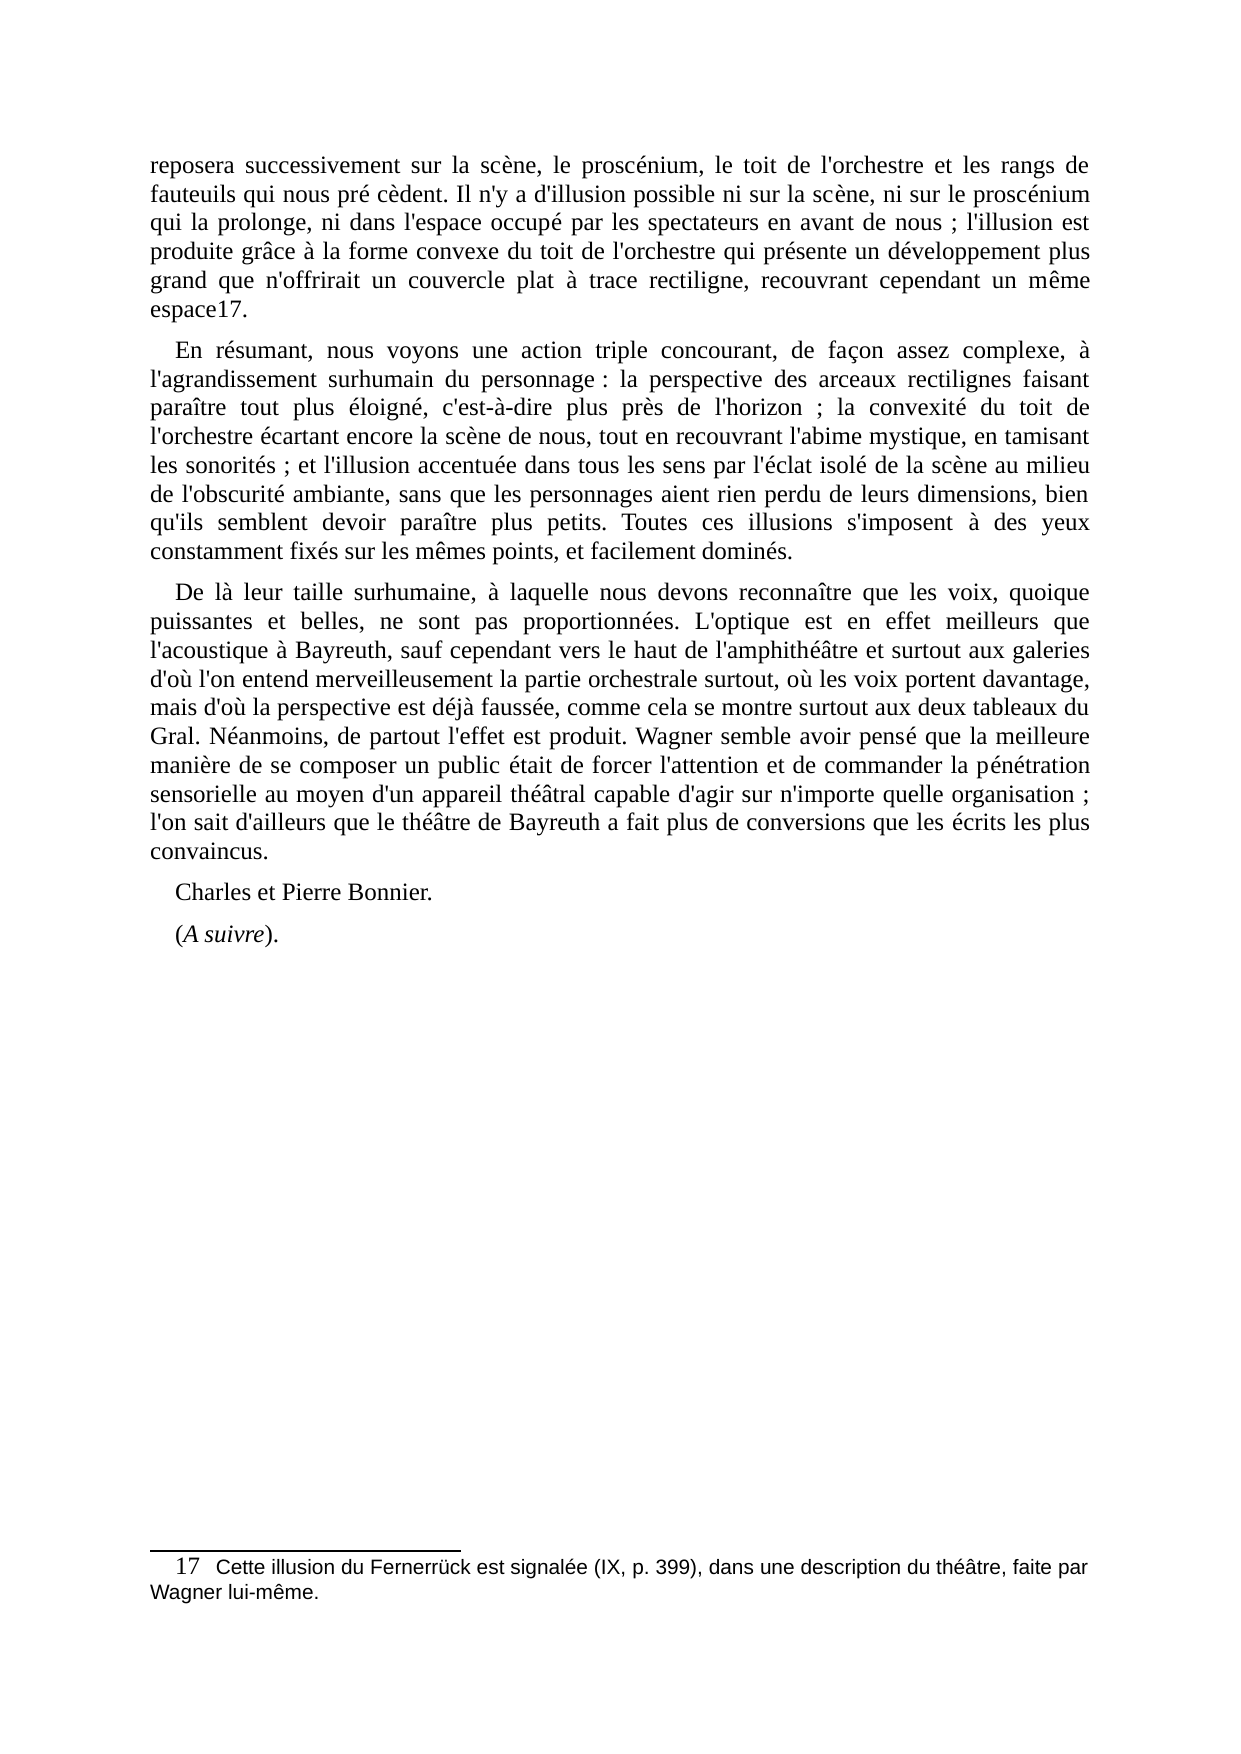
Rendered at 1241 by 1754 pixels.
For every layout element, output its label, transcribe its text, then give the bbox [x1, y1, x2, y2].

text reposera successivement sur la scène, le proscénium, le toit de l'orchestre et les rangs de fauteuils qui nous pré­ cèdent. Il n'y a d'illusion possible ni sur la scène, ni sur le proscénium qui la prolonge, ni dans l'espace occupé par les spectateurs en avant de nous ; l'illusion est produite grâce à la forme convexe du toit de l'orchestre qui présente un développement plus grand que n'offrirait un couvercle plat à trace rectiligne, recouvrant cependant un même espace. [150, 150, 1090, 322]
text En résumant, nous voyons une action triple concourant, de façon assez complexe, à l'agrandissement surhumain du personnage : la perspective des arceaux rectilignes faisant paraître tout plus éloigné, c'est-à-dire plus près de l'horizon ; la convexité du toit de l'orchestre écartant encore la scène de nous, tout en recouvrant l'abime mystique, en tamisant les sonorités ; et l'illusion accentuée dans tous les sens par l'éclat isolé de la scène au milieu de l'obscurité ambiante, sans que les personnages aient rien perdu de leurs dimensions, bien qu'ils semblent devoir paraître plus petits. Toutes ces illusions s'imposent à des yeux constamment fixés sur les mêmes points, et facilement dominés. [150, 335, 1090, 565]
text De là leur taille surhumaine, à laquelle nous devons reconnaître que les voix, quoique puissantes et belles, ne sont pas proportionnées. L'optique est en effet meilleurs que l'acoustique à Bayreuth, sauf cependant vers le haut de l'amphithéâtre et surtout aux galeries d'où l'on entend merveilleusement la partie orchestrale surtout, où les voix portent davantage, mais d'où la perspective est déjà faussée, comme cela se montre surtout aux deux tableaux du Gral. Néanmoins, de partout l'effet est produit. Wagner semble avoir pensé que la meilleure manière de se composer un public était de forcer l'attention et de commander la pénétration sensorielle au moyen d'un appareil théâtral capable d'agir sur n'importe quelle organisation ; l'on sait d'ailleurs que le théâtre de Bayreuth a fait plus de conversions que les écrits les plus convaincus. [150, 577, 1090, 865]
text Charles et Pierre Bonnier. [150, 877, 1090, 906]
text (A suivre). [150, 919, 1090, 947]
text Cette illusion du Fernerrück est signalée (IX, p. 399), dans une description du théâtre, faite par Wagner lui-même. [150, 1551, 1090, 1604]
